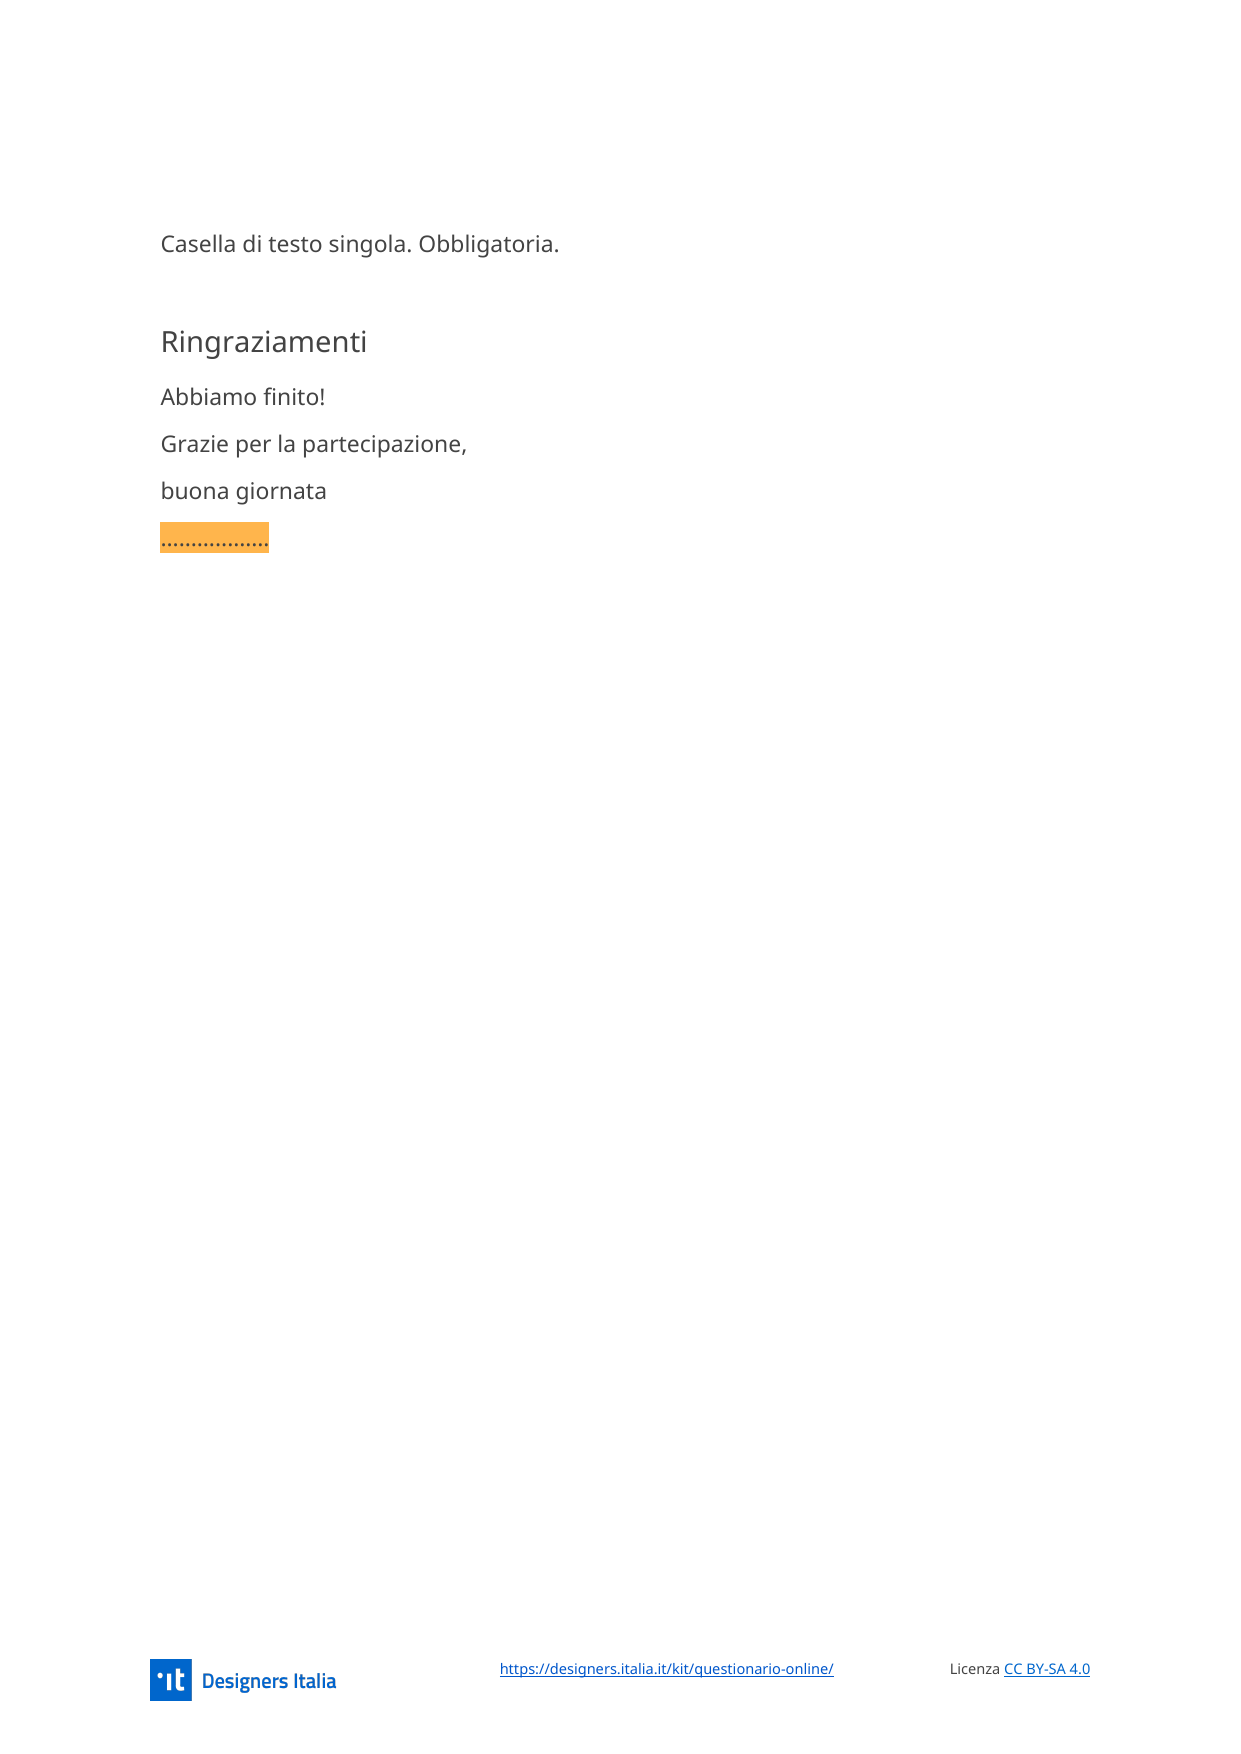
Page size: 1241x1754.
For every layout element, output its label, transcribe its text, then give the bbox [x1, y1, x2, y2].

picture [150, 1659, 347, 1701]
table_header 04. TEMA A - Percezione dell’ambito di servizio OBIETTIVO: capire il loro rapporto con la tipologia di servizio che si sta ri/progettando. Domande da inserire nello strumento online individuato per la somministrazione del questionario: 13. Scrivi qui la domanda? Indica la tipologia di risposta desiderata. Definisci se la risposta è obbligatoria. ………...…… ………...…… ………...…… Ripeti per quante domande ritieni necessario. Ricorda il suggerimento delle istruzioni di non superare le 5-6 domande per ciascuna sezione. 05. TEMA B - Esperienza d’uso del servizio pubblico OBIETTIVO: raccogliere un resoconto sulle motivazioni, la percezione e i comportamenti dell’utente. Domande da inserire nello strumento online individuato per la somministrazione del questionario: 14. Scrivi qui la domanda? Indica la tipologia di risposta desiderata. Definisci se la risposta è obbligatoria. ………...…… ………...…… ………...…… Ripeti per quante domande ritieni necessario. Ricorda il suggerimento delle istruzioni di non superare le 5-6 domande per ciascuna sezione. 06. TEMA C - Interazione desiderata con il servizio digitale OBIETTIVO: approfondire cosa dell’esperienza d’uso attuale dovrebbe essere diverso e come migliorarla in futuro Domande da inserire nello strumento online individuato per la somministrazione del questionario: 14. Scrivi qui la domanda? Indica la tipologia di risposta desiderata. Definisci se la risposta è obbligatoria. ………...…… ………...…… ………...…… Ripeti per quante domande ritieni necessario. Ricorda il suggerimento delle istruzioni di non superare le 5-6 domande per ciascuna sezione. 05. CONCLUSIONE OBIETTIVO: raccogliere disponibilità e contatti per l’intervista uno ad uno. Messaggio da inserire nello strumento online individuato per la somministrazione del questionario: Ti andrebbe di partecipare a un’intervista? Stiamo selezionando persone disponibili a incontrarci nei prossimi giorni per parlare della propria esperienza in merito del servizio ………...…… Si tratta di un’intervista di circa un’ora, che si terrà da remoto o in presenza (a seconda di come preferisci), con due ricercatori del nostro team. Ti ricordiamo che il tuo contributo servirà per ………...…… A. Vorresti partecipare all’intervista per migliorare ………...…… ? Scelta multipla, una risposta possibile. Obbligatoria. sì (vai alla domanda successiva B) no (vai ai ringraziamenti) B. Puoi lasciarci un indirizzo email a cui contattarti per eventualmente fissare l’appuntamento? Casella di testo singola. Obbligatoria. Ringraziamenti Abbiamo finito! Grazie per la partecipazione, buona giornata ………...…… [150, 218, 1091, 563]
